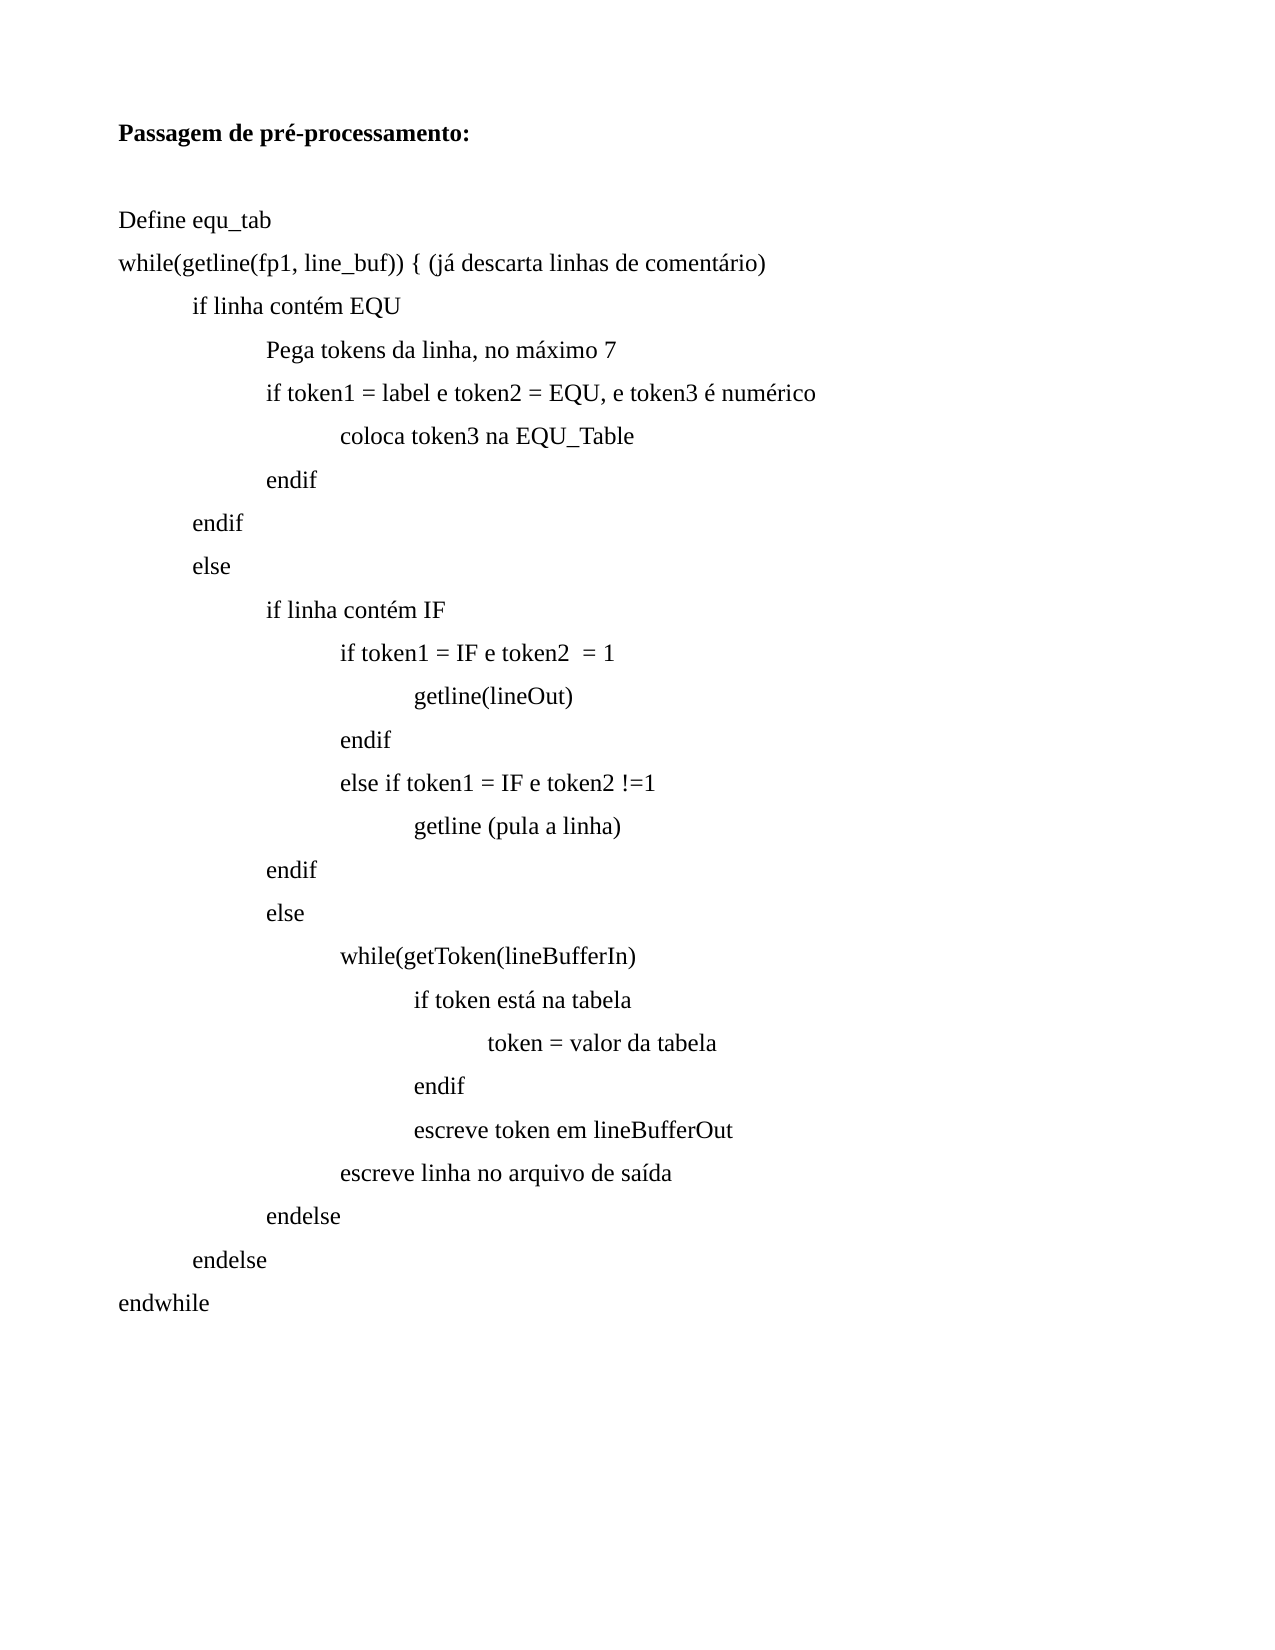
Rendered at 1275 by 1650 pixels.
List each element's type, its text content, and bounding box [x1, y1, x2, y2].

text else if token1 = IF e token2 !=1 [118, 768, 1157, 797]
text while(getline(fp1, line_buf)) { (já descarta linhas de comentário) [118, 248, 1157, 277]
text Pega tokens da linha, no máximo 7 [118, 335, 1157, 363]
text endif [118, 725, 1157, 753]
text escreve token em lineBufferOut [118, 1115, 1157, 1143]
text endelse [118, 1245, 1157, 1273]
text endif [118, 855, 1157, 883]
text Define equ_tab [118, 205, 1157, 233]
text endwhile [118, 1288, 1157, 1317]
text if token está na tabela [118, 985, 1157, 1013]
text while(getToken(lineBufferIn) [118, 941, 1157, 970]
text if linha contém EQU [118, 291, 1157, 320]
text escreve linha no arquivo de saída [118, 1158, 1157, 1187]
text token = valor da tabela [118, 1028, 1157, 1057]
text endif [118, 465, 1157, 493]
text if token1 = IF e token2 = 1 [118, 638, 1157, 667]
text getline (pula a linha) [118, 811, 1157, 840]
text else [118, 551, 1157, 580]
text endif [118, 508, 1157, 537]
text endif [118, 1071, 1157, 1100]
text if linha contém IF [118, 595, 1157, 623]
text endelse [118, 1201, 1157, 1230]
text getline(lineOut) [118, 681, 1157, 710]
text Passagem de pré-processamento: [118, 118, 1157, 147]
text else [118, 898, 1157, 927]
text coloca token3 na EQU_Table [118, 421, 1157, 450]
text if token1 = label e token2 = EQU, e token3 é numérico [118, 378, 1157, 407]
